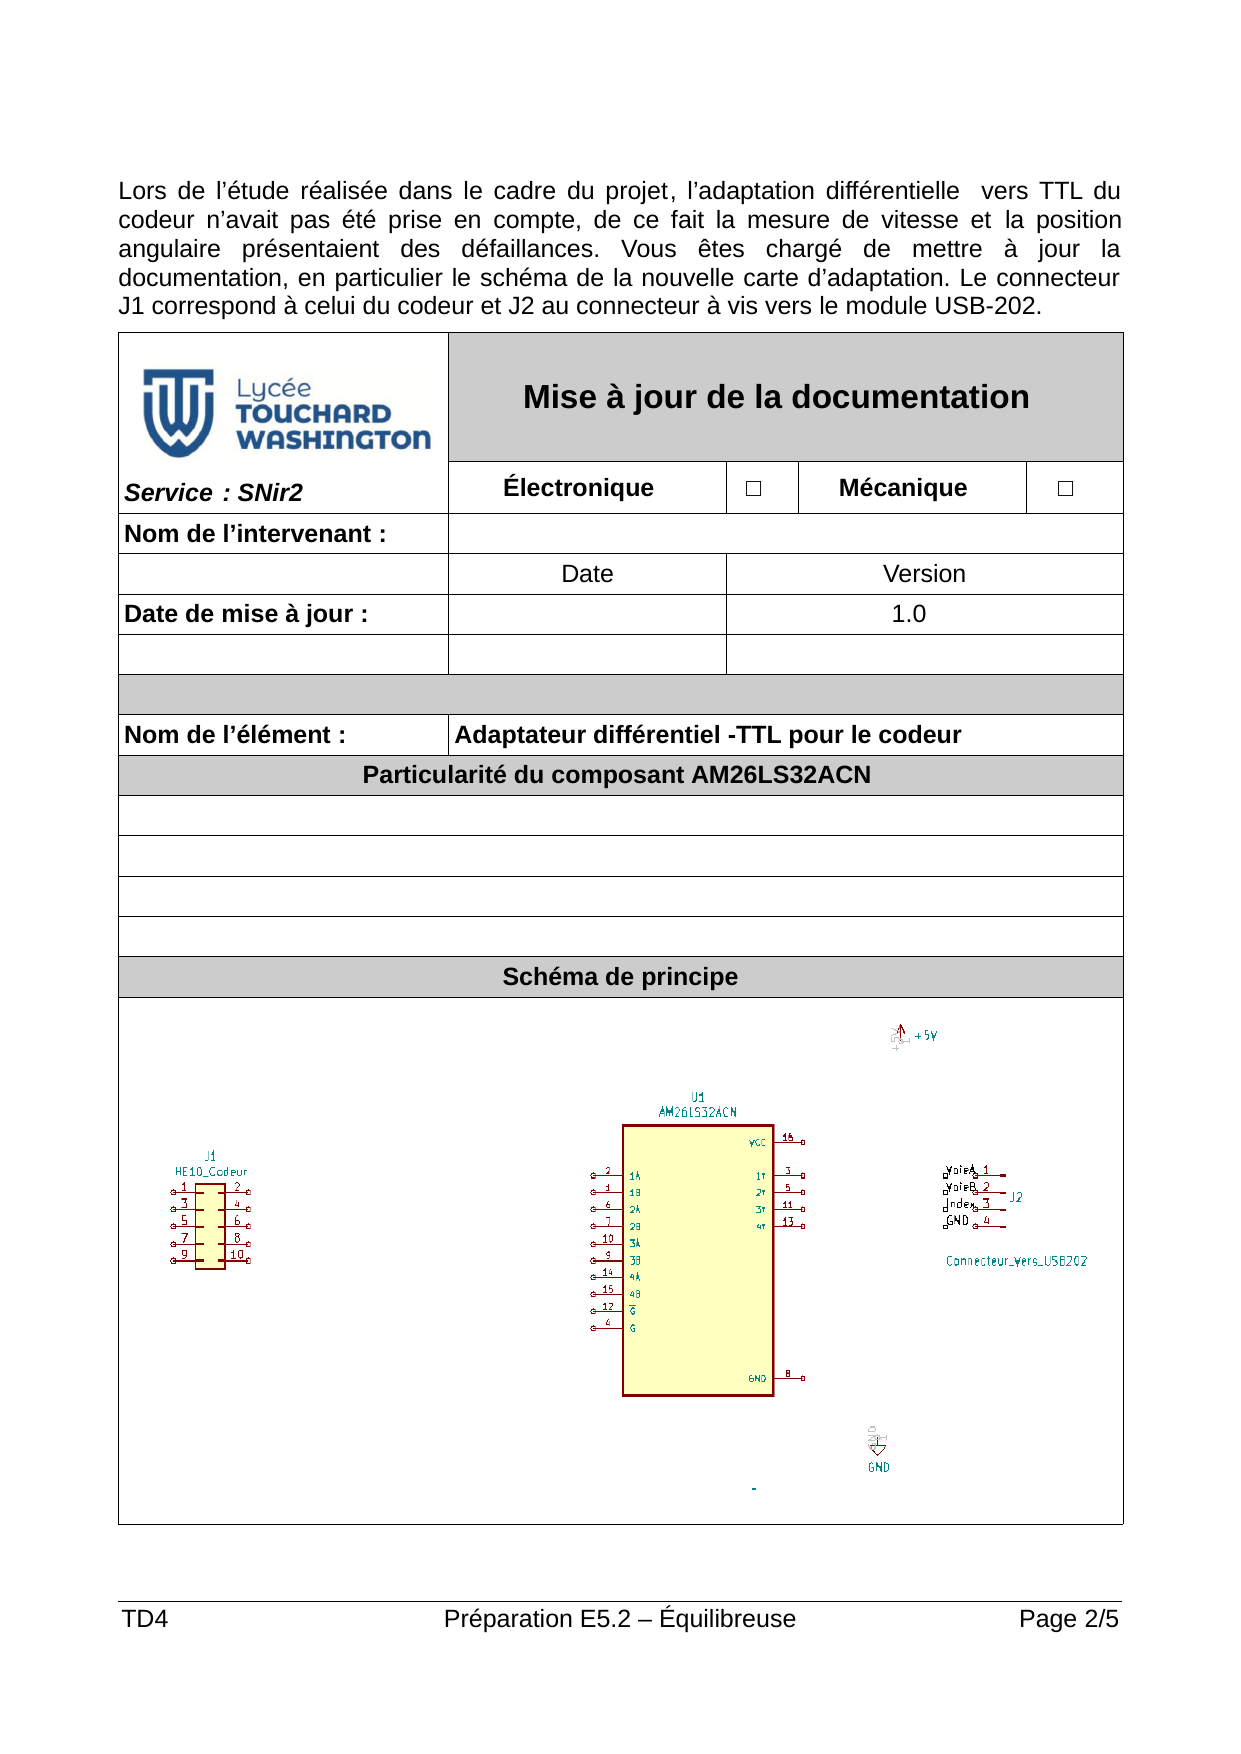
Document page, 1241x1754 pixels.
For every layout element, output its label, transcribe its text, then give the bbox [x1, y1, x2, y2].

table_cell Mécanique [799, 462, 1026, 513]
table_cell [449, 514, 1123, 553]
table_cell [119, 554, 448, 593]
picture [138, 363, 437, 461]
table_cell Nom de l’intervenant : [119, 514, 448, 553]
table_cell [119, 836, 1123, 876]
table_cell Nom de l’élément : [119, 715, 448, 755]
table_cell [449, 595, 726, 634]
table_cell Date de mise à jour : [119, 595, 448, 634]
table_cell Schéma de principe [119, 957, 1123, 997]
table_cell [119, 917, 1123, 956]
table_header Mise à jour de la documentation [449, 333, 1123, 461]
table_cell [449, 635, 726, 674]
table_cell 1.0 [727, 595, 1123, 634]
table_cell [119, 877, 1123, 916]
table_cell Électronique [449, 462, 726, 513]
table_cell [119, 998, 1123, 1524]
table_cell [727, 635, 1123, 674]
table_cell [119, 635, 448, 674]
table_cell [119, 796, 1123, 835]
text Lors de l’étude réalisée dans le cadre du projet, l’adaptation différentielle vers TTL du codeur n’avait pas été prise en compte, de ce fait la mesure de vitesse et la position angulaire présentaient des défaillances. Vous êtes chargé de mettre à jour la documentation, en particulier le schéma de la nouvelle carte d’adaptation. Le connecteur J1 correspond à celui du codeur et J2 au connecteur à vis vers le module USB-202. [118, 176, 1122, 320]
table_cell [119, 675, 1123, 714]
table_header Service : SNir2 [119, 333, 448, 513]
table_cell Version [727, 554, 1123, 593]
table_cell □ [1027, 462, 1123, 513]
table_cell □ [727, 462, 798, 513]
table_cell Particularité du composant AM26LS32ACN [119, 756, 1123, 795]
picture [126, 1012, 1120, 1490]
table_cell Date [449, 554, 726, 593]
table_cell Adaptateur différentiel -TTL pour le codeur [449, 715, 1123, 755]
